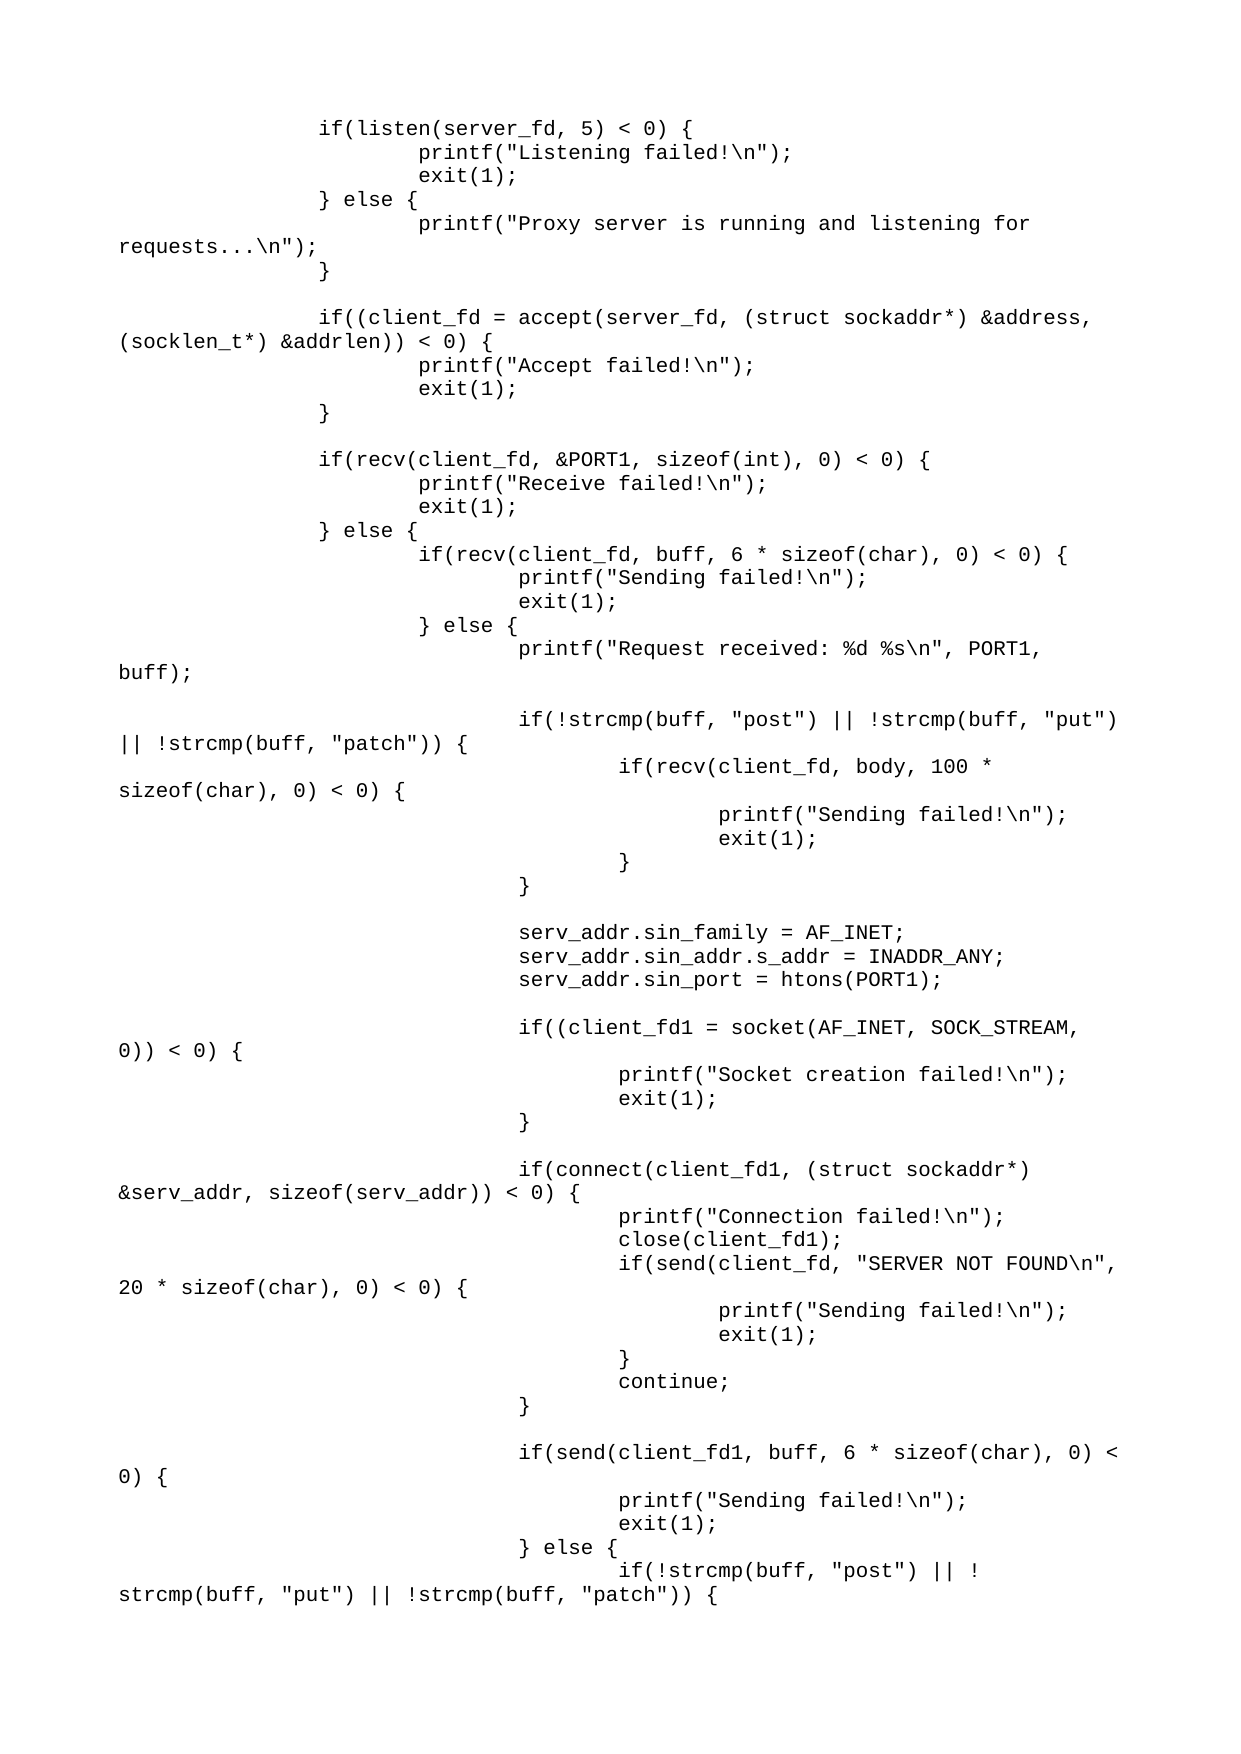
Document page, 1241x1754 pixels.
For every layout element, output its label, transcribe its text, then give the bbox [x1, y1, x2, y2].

text } [118, 1395, 1122, 1419]
text } [118, 1348, 1122, 1371]
text serv_addr.sin_family = AF_INET; [118, 922, 1122, 946]
text printf("Request received: %d %s\n", PORT1, buff); [118, 638, 1122, 686]
text } [118, 260, 1122, 284]
text printf("Sending failed!\n"); [118, 1300, 1122, 1324]
text exit(1); [118, 1513, 1122, 1537]
text exit(1); [118, 165, 1122, 189]
text printf("Proxy server is running and listening for requests...\n"); [118, 213, 1122, 260]
text exit(1); [118, 1324, 1122, 1348]
text printf("Socket creation failed!\n"); [118, 1064, 1122, 1088]
text } else { [118, 520, 1122, 544]
text } else { [118, 189, 1122, 213]
text exit(1); [118, 378, 1122, 402]
text close(client_fd1); [118, 1229, 1122, 1253]
text if((client_fd = accept(server_fd, (struct sockaddr*) &address, (socklen_t*) &addrlen)) < 0) { [118, 307, 1122, 354]
text exit(1); [118, 1088, 1122, 1111]
text exit(1); [118, 591, 1122, 615]
text } [118, 875, 1122, 898]
text } [118, 1111, 1122, 1135]
text if(send(client_fd, "SERVER NOT FOUND\n", 20 * sizeof(char), 0) < 0) { [118, 1253, 1122, 1300]
text if((client_fd1 = socket(AF_INET, SOCK_STREAM, 0)) < 0) { [118, 1017, 1122, 1064]
text printf("Accept failed!\n"); [118, 354, 1122, 378]
text printf("Listening failed!\n"); [118, 142, 1122, 165]
text if(recv(client_fd, buff, 6 * sizeof(char), 0) < 0) { [118, 544, 1122, 567]
text } [118, 402, 1122, 426]
text printf("Sending failed!\n"); [118, 567, 1122, 591]
text continue; [118, 1371, 1122, 1395]
text if(!strcmp(buff, "post") || !strcmp(buff, "put") || !strcmp(buff, "patch")) { [118, 709, 1122, 757]
text if(recv(client_fd, &PORT1, sizeof(int), 0) < 0) { [118, 449, 1122, 473]
text exit(1); [118, 496, 1122, 520]
text if(connect(client_fd1, (struct sockaddr*) &serv_addr, sizeof(serv_addr)) < 0) { [118, 1158, 1122, 1206]
text printf("Receive failed!\n"); [118, 473, 1122, 496]
text if(!strcmp(buff, "post") || !strcmp(buff, "put") || !strcmp(buff, "patch")) { [118, 1561, 1122, 1608]
text } else { [118, 615, 1122, 638]
text serv_addr.sin_port = htons(PORT1); [118, 969, 1122, 993]
text exit(1); [118, 827, 1122, 851]
text printf("Connection failed!\n"); [118, 1206, 1122, 1229]
text } [118, 851, 1122, 875]
text if(recv(client_fd, body, 100 * sizeof(char), 0) < 0) { [118, 757, 1122, 804]
text serv_addr.sin_addr.s_addr = INADDR_ANY; [118, 946, 1122, 969]
text } else { [118, 1537, 1122, 1561]
text if(listen(server_fd, 5) < 0) { [118, 118, 1122, 142]
text if(send(client_fd1, buff, 6 * sizeof(char), 0) < 0) { [118, 1442, 1122, 1489]
text printf("Sending failed!\n"); [118, 1489, 1122, 1513]
text printf("Sending failed!\n"); [118, 804, 1122, 827]
